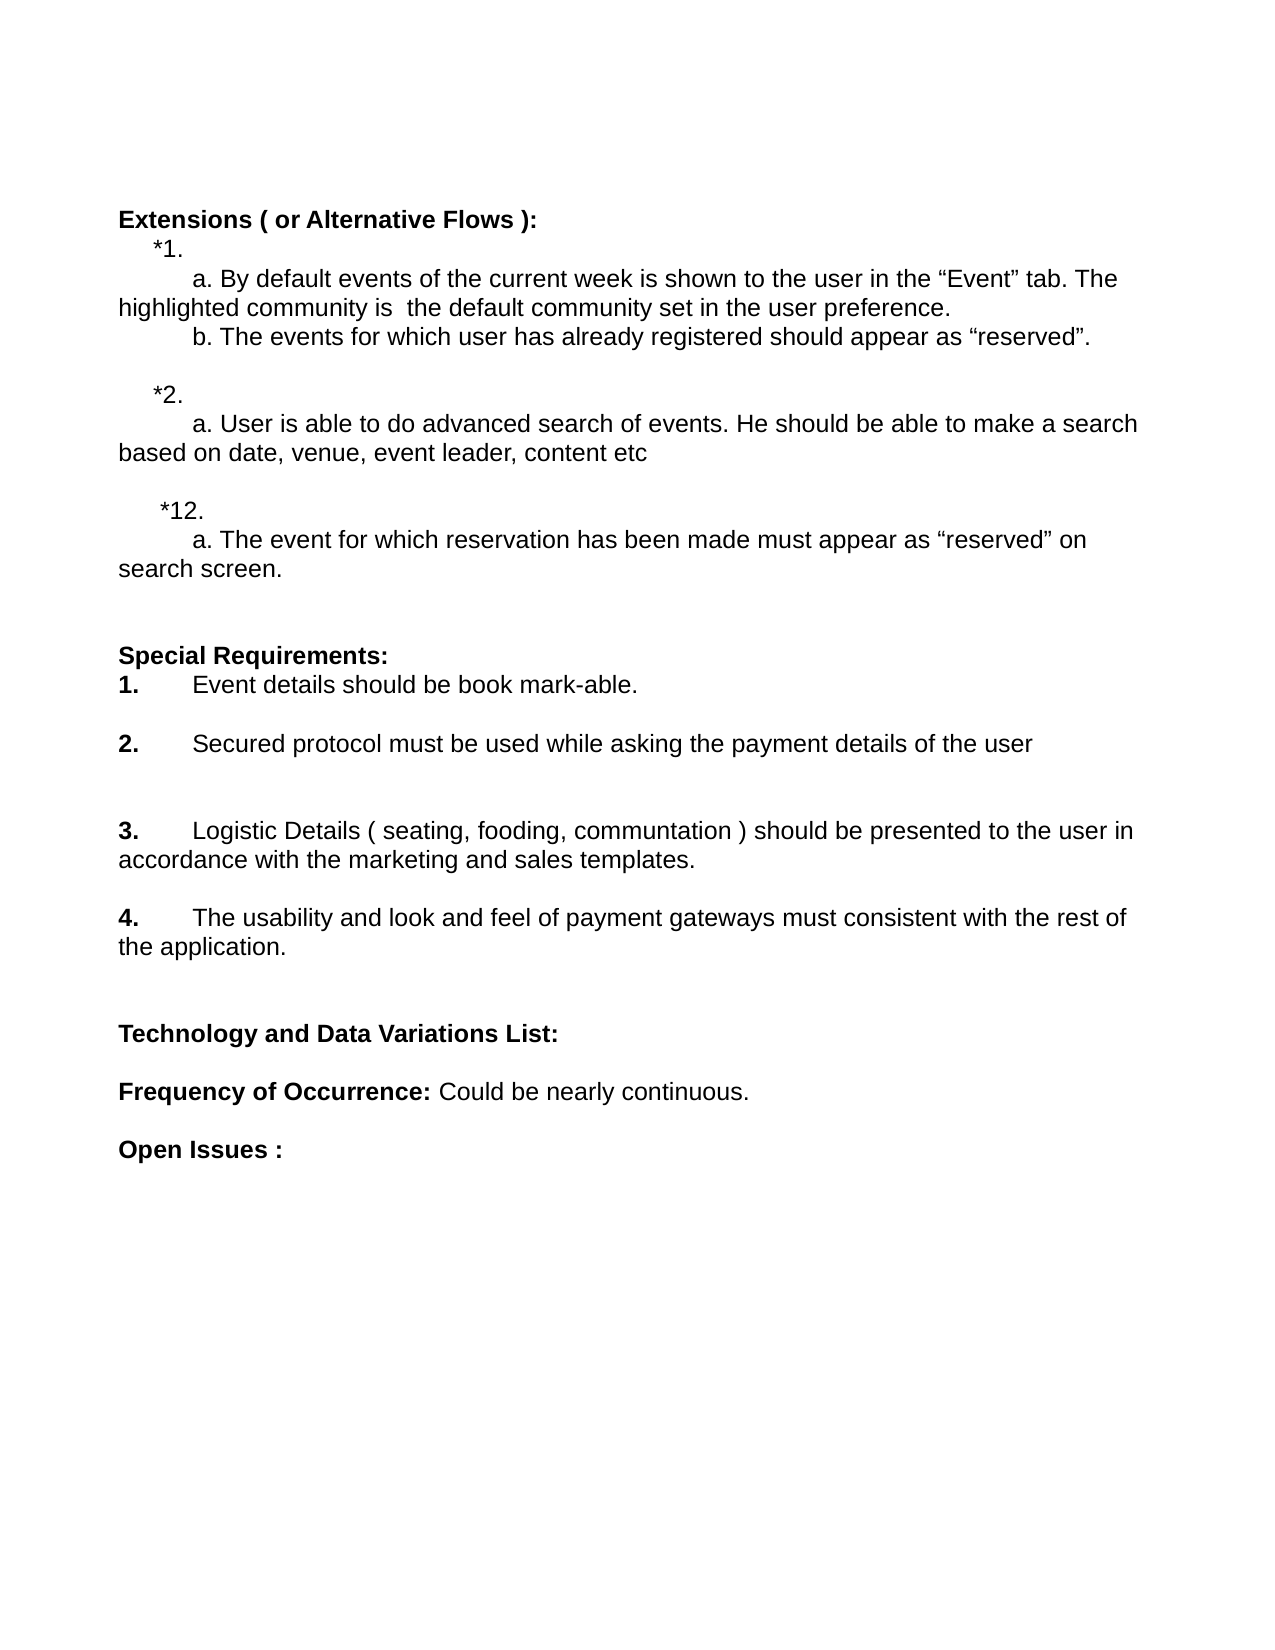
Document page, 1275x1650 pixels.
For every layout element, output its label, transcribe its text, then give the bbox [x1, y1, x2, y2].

text *12. [118, 496, 1157, 525]
text Open Issues : [118, 1135, 1157, 1164]
text *1. [118, 234, 1157, 263]
text Technology and Data Variations List: [118, 1019, 1157, 1048]
text a. By default events of the current week is shown to the user in the “Event” tab. The highlighted community is the default community set in the user preference. [118, 263, 1157, 322]
text Frequency of Occurrence: Could be nearly continuous. [118, 1077, 1157, 1106]
text a. User is able to do advanced search of events. He should be able to make a search based on date, venue, event leader, content etc [118, 409, 1157, 467]
text b. The events for which user has already registered should appear as “reserved”. [118, 322, 1157, 351]
list Secured protocol must be used while asking the payment details of the user [118, 728, 1157, 757]
text Special Requirements: [118, 641, 1157, 670]
list Event details should be book mark-able. [118, 670, 1157, 699]
text a. The event for which reservation has been made must appear as “reserved” on search screen. [118, 525, 1157, 583]
list The usability and look and feel of payment gateways must consistent with the rest of the application. [118, 903, 1157, 961]
list Logistic Details ( seating, fooding, communtation ) should be presented to the user in accordance with the marketing and sales templates. [118, 816, 1157, 874]
text Extensions ( or Alternative Flows ): [118, 205, 1157, 234]
text *2. [118, 380, 1157, 409]
